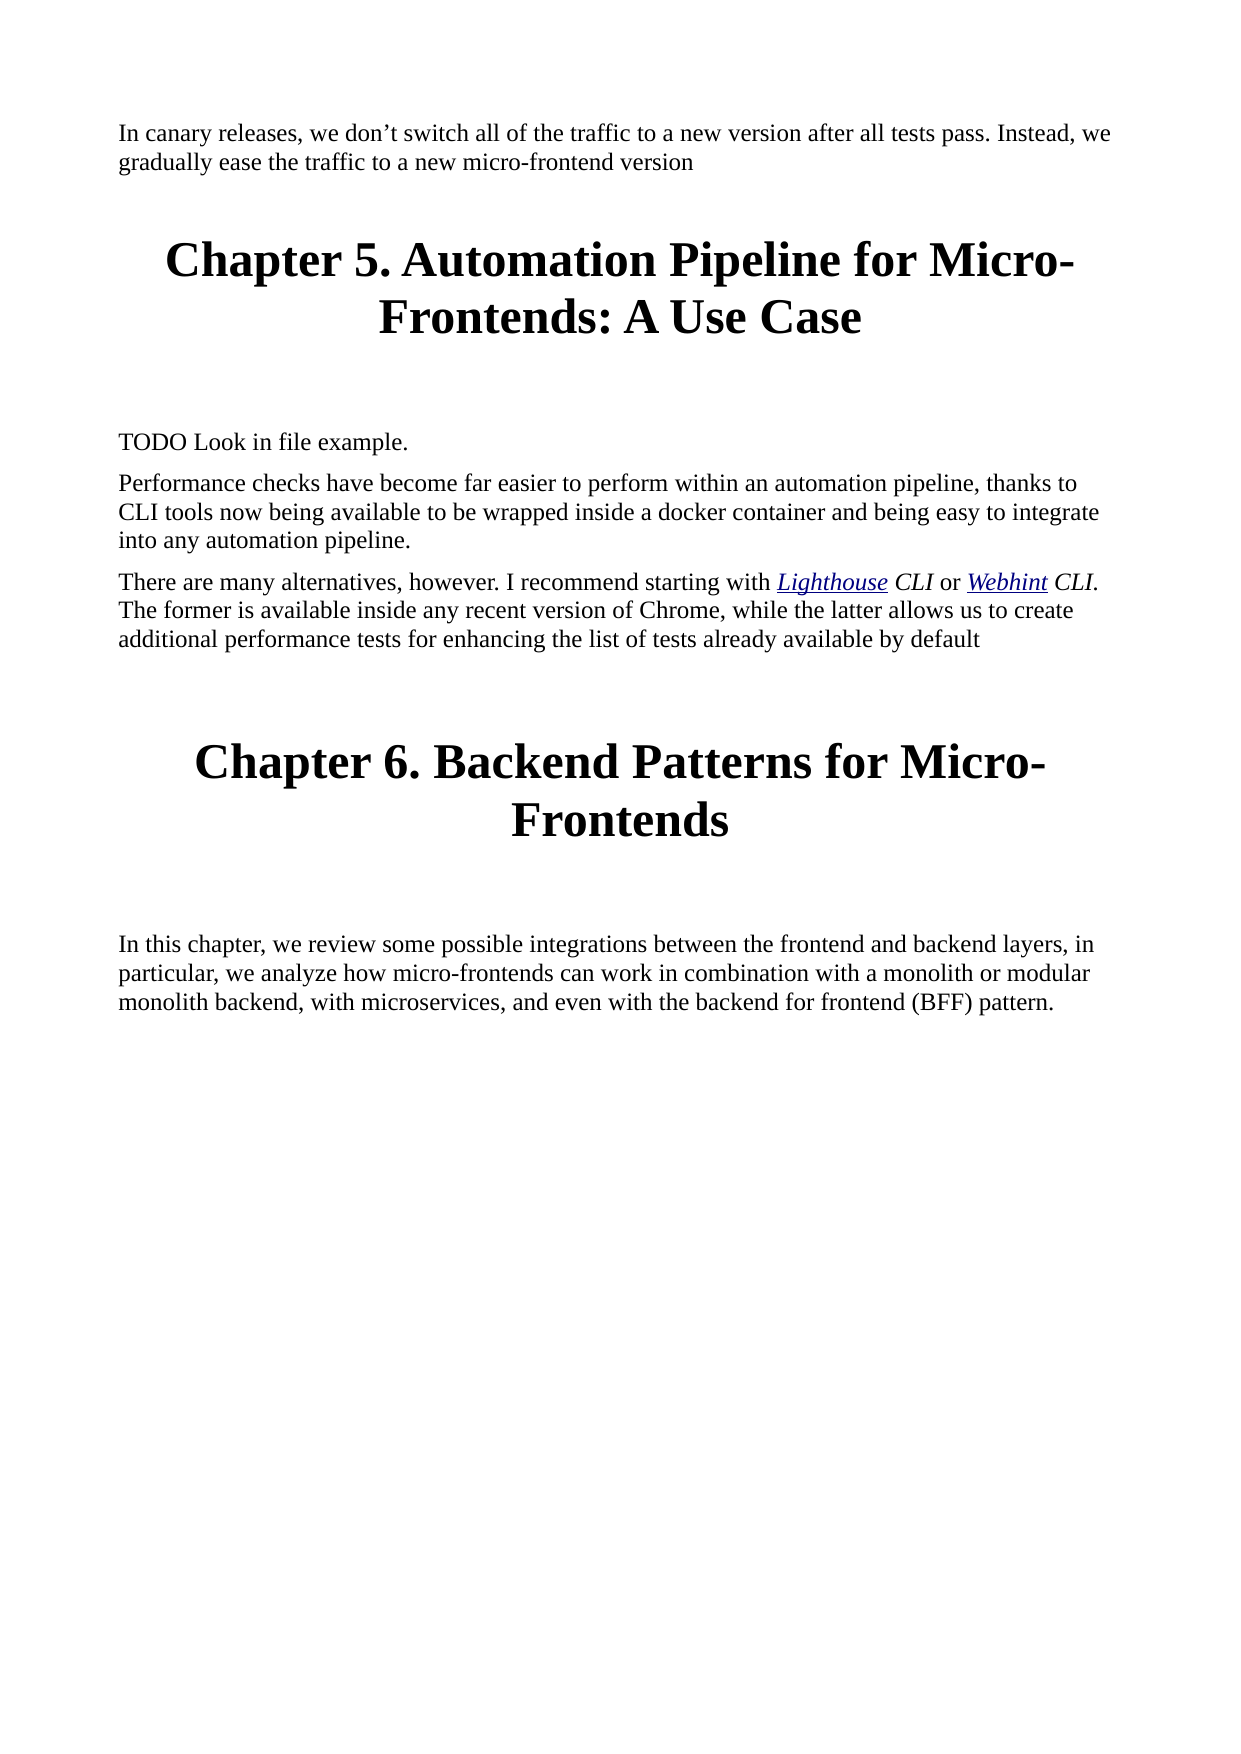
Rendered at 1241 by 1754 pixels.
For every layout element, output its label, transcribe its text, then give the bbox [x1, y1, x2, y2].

text Chapter 5. Automation Pipeline for Micro-Frontends: A Use Case [118, 229, 1122, 344]
text Performance checks have become far easier to perform within an automation pipeline, thanks to CLI tools now being available to be wrapped inside a docker container and being easy to integrate into any automation pipeline. [118, 468, 1122, 554]
subtitle Chapter 6. Backend Patterns for Micro-Frontends [118, 732, 1122, 847]
text TODO Look in file example. [118, 427, 1122, 456]
text There are many alternatives, however. I recommend starting with Lighthouse CLI or Webhint CLI. The former is available inside any recent version of Chrome, while the latter allows us to create additional performance tests for enhancing the list of tests already available by default [118, 567, 1122, 653]
text In canary releases, we don’t switch all of the traffic to a new version after all tests pass. Instead, we gradually ease the traffic to a new micro-frontend version [118, 118, 1122, 176]
text In this chapter, we review some possible integrations between the frontend and backend layers, in particular, we analyze how micro-frontends can work in combination with a monolith or modular monolith backend, with microservices, and even with the backend for frontend (BFF) pattern. [118, 929, 1122, 1016]
